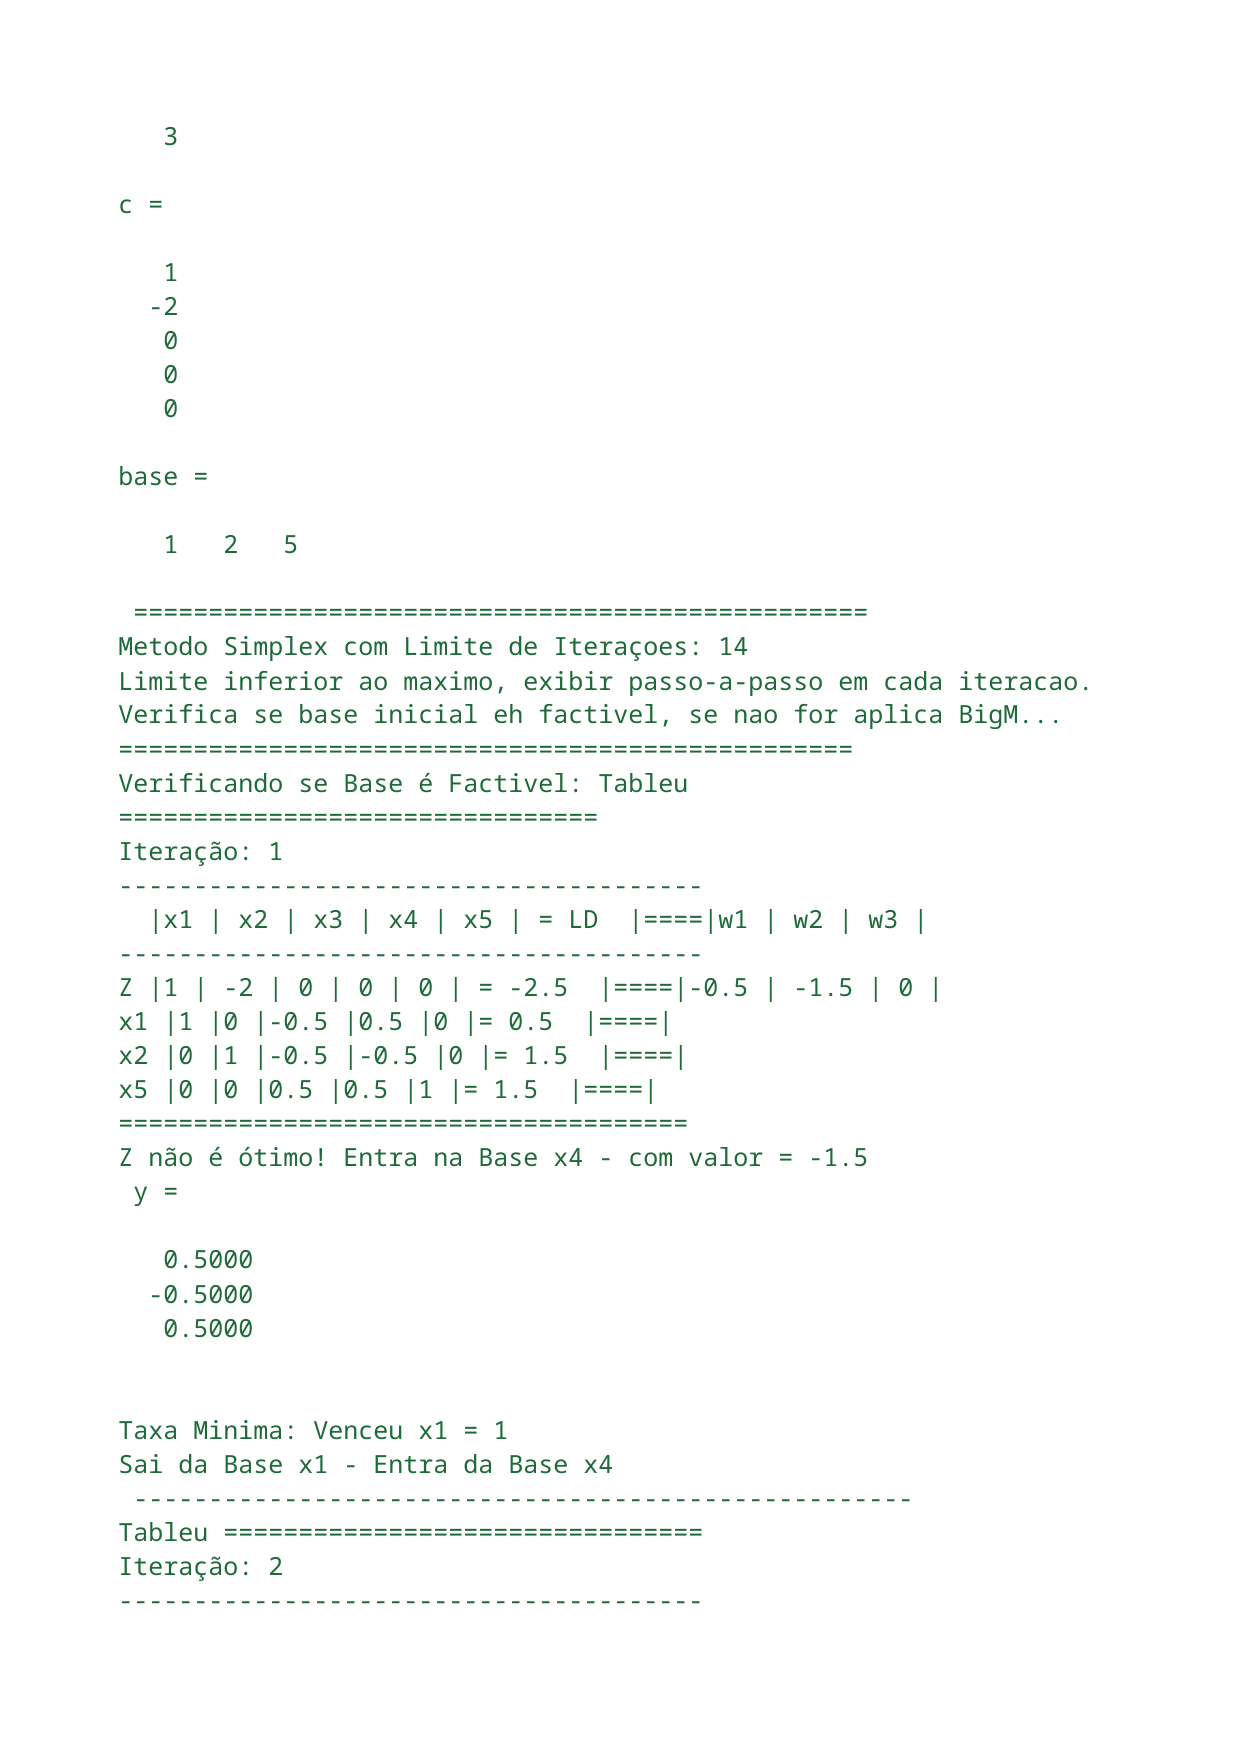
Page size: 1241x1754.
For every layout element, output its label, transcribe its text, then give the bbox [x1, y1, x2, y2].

text 0.5000 [118, 1242, 1122, 1276]
text x1 |1 |0 |-0.5 |0.5 |0 |= 0.5 |====| [118, 1004, 1122, 1038]
text 0 [118, 322, 1122, 357]
text Verifica se base inicial eh factivel, se nao for aplica BigM... [118, 697, 1122, 731]
text x2 |0 |1 |-0.5 |-0.5 |0 |= 1.5 |====| [118, 1038, 1122, 1072]
text --------------------------------------- [118, 1583, 1122, 1617]
text --------------------------------------- [118, 867, 1122, 902]
text Tableu ================================ [118, 1515, 1122, 1549]
text ---------------------------------------------------- [118, 1481, 1122, 1515]
text Verificando se Base é Factivel: Tableu ================================ [118, 765, 1122, 833]
text Iteração: 2 [118, 1549, 1122, 1583]
text Limite inferior ao maximo, exibir passo-a-passo em cada iteracao. [118, 663, 1122, 697]
text ================================================= [118, 731, 1122, 765]
text --------------------------------------- [118, 936, 1122, 970]
text Sai da Base x1 - Entra da Base x4 [118, 1447, 1122, 1481]
text -0.5000 [118, 1276, 1122, 1310]
text base = [118, 459, 1122, 493]
text x5 |0 |0 |0.5 |0.5 |1 |= 1.5 |====| [118, 1072, 1122, 1106]
text 3 [118, 118, 1122, 152]
text Iteração: 1 [118, 833, 1122, 867]
text y = [118, 1174, 1122, 1208]
text ================================================= [118, 595, 1122, 629]
text Z não é ótimo! Entra na Base x4 - com valor = -1.5 [118, 1140, 1122, 1174]
text c = [118, 186, 1122, 220]
text 0 [118, 357, 1122, 391]
text Taxa Minima: Venceu x1 = 1 [118, 1412, 1122, 1447]
text Z |1 | -2 | 0 | 0 | 0 | = -2.5 |====|-0.5 | -1.5 | 0 | [118, 970, 1122, 1004]
text 0.5000 [118, 1310, 1122, 1344]
text 1 2 5 [118, 527, 1122, 561]
text 1 [118, 254, 1122, 288]
text ====================================== [118, 1106, 1122, 1140]
text |x1 | x2 | x3 | x4 | x5 | = LD |====|w1 | w2 | w3 | [118, 902, 1122, 936]
text 0 [118, 391, 1122, 425]
text -2 [118, 288, 1122, 322]
text Metodo Simplex com Limite de Iteraçoes: 14 [118, 629, 1122, 663]
